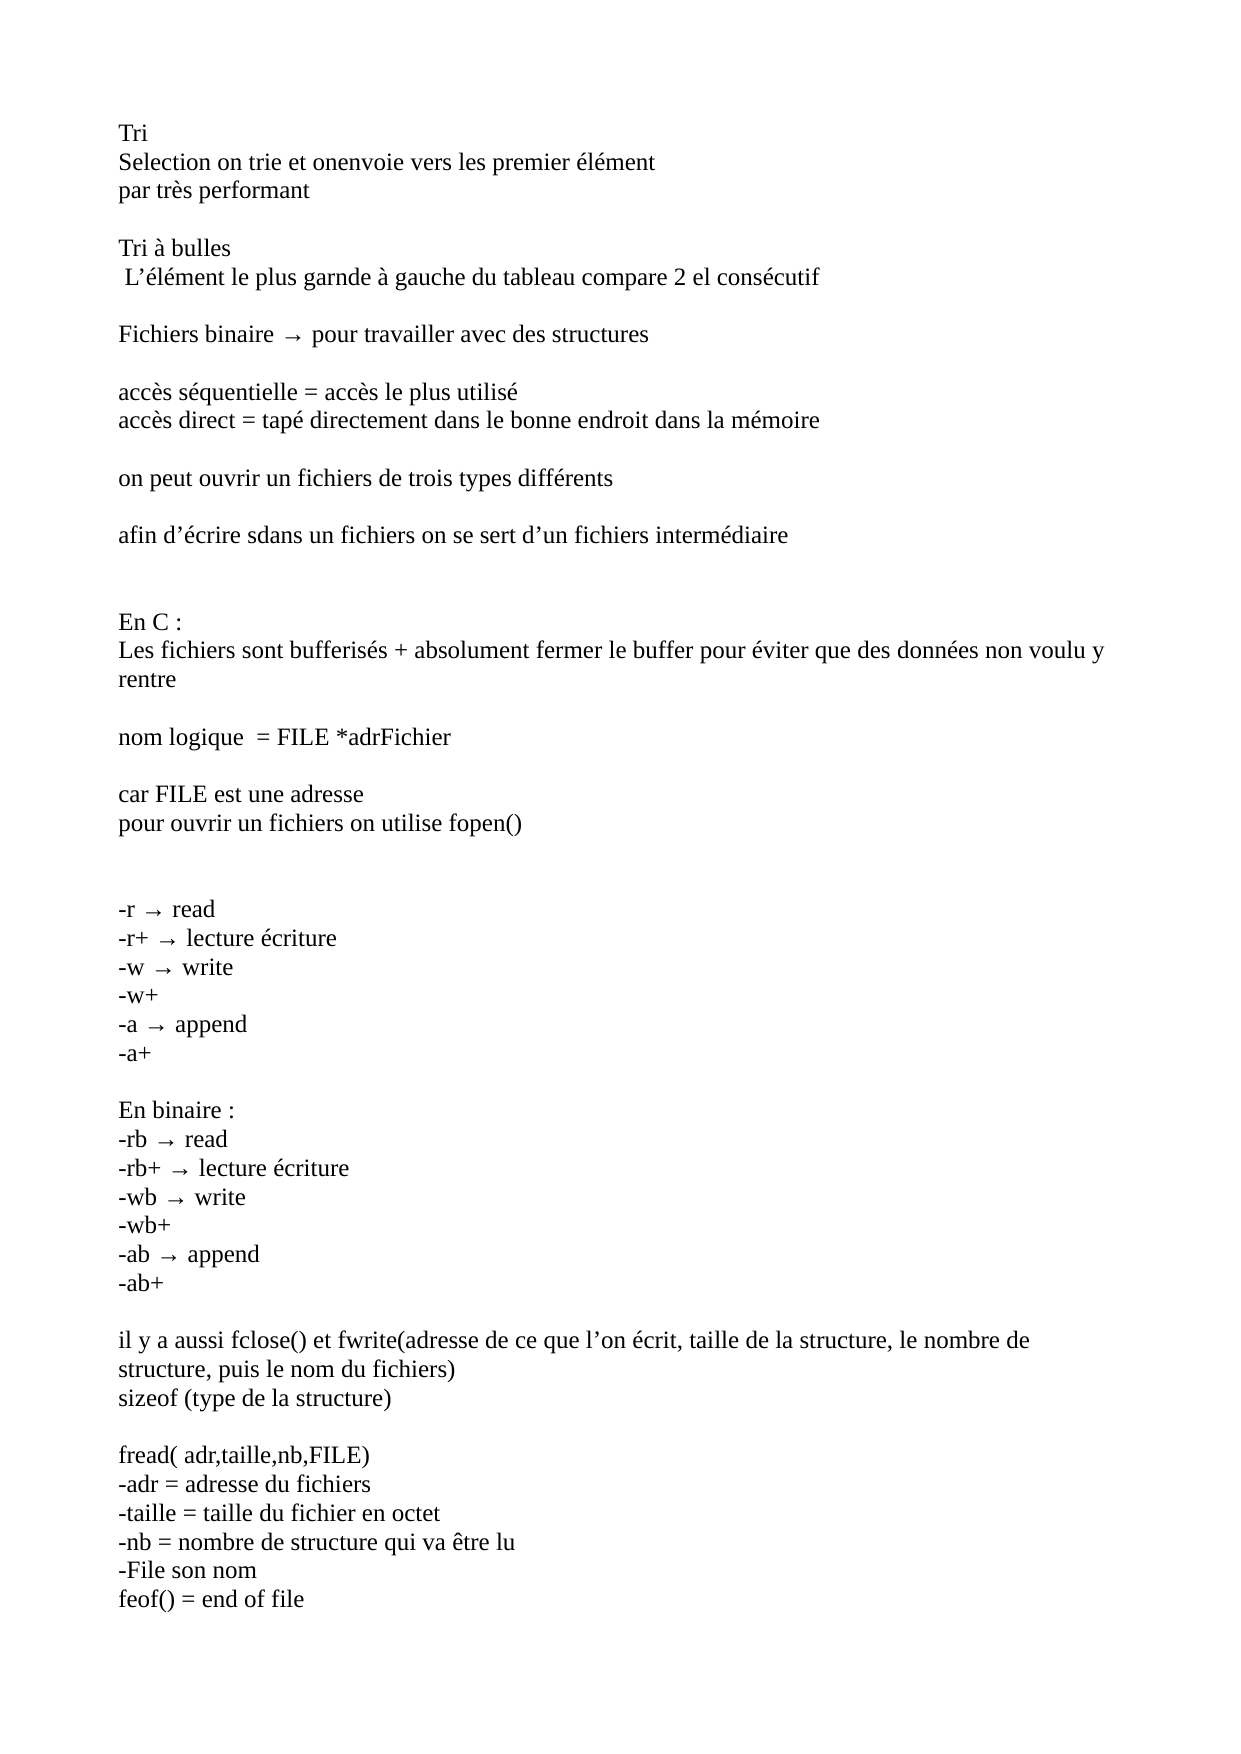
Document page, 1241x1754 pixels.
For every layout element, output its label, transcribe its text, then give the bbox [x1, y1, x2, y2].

text -adr = adresse du fichiers [118, 1469, 1122, 1498]
text -taille = taille du fichier en octet [118, 1498, 1122, 1527]
text car FILE est une adresse [118, 779, 1122, 808]
text par très performant [118, 176, 1122, 204]
text -ab+ [118, 1268, 1122, 1297]
text feof() = end of file [118, 1584, 1122, 1613]
text Tri à bulles [118, 233, 1122, 262]
text nom logique = FILE *adrFichier [118, 722, 1122, 751]
text -a+ [118, 1038, 1122, 1067]
text -wb+ [118, 1211, 1122, 1239]
text Fichiers binaire → pour travailler avec des structures [118, 319, 1122, 348]
text -r+ → lecture écriture [118, 923, 1122, 952]
text Tri [118, 118, 1122, 147]
text -r → read [118, 894, 1122, 923]
text afin d’écrire sdans un fichiers on se sert d’un fichiers intermédiaire [118, 521, 1122, 549]
text pour ouvrir un fichiers on utilise fopen() [118, 808, 1122, 837]
text -rb+ → lecture écriture [118, 1153, 1122, 1182]
text -wb → write [118, 1182, 1122, 1211]
text -File son nom [118, 1556, 1122, 1584]
text fread( adr,taille,nb,FILE) [118, 1441, 1122, 1469]
text L’élément le plus garnde à gauche du tableau compare 2 el consécutif [118, 262, 1122, 291]
text -w+ [118, 981, 1122, 1009]
text Les fichiers sont bufferisés + absolument fermer le buffer pour éviter que des données non voulu y rentre [118, 636, 1122, 693]
text il y a aussi fclose() et fwrite(adresse de ce que l’on écrit, taille de la structure, le nombre de structure, puis le nom du fichiers) [118, 1326, 1122, 1383]
text -rb → read [118, 1124, 1122, 1153]
text -ab → append [118, 1239, 1122, 1268]
text Selection on trie et onenvoie vers les premier élément [118, 147, 1122, 176]
text accès direct = tapé directement dans le bonne endroit dans la mémoire [118, 406, 1122, 434]
text En C : [118, 607, 1122, 636]
text -a → append [118, 1009, 1122, 1038]
text -w → write [118, 952, 1122, 981]
text En binaire : [118, 1096, 1122, 1124]
text accès séquentielle = accès le plus utilisé [118, 377, 1122, 406]
text on peut ouvrir un fichiers de trois types différents [118, 463, 1122, 492]
text sizeof (type de la structure) [118, 1383, 1122, 1412]
text -nb = nombre de structure qui va être lu [118, 1527, 1122, 1556]
